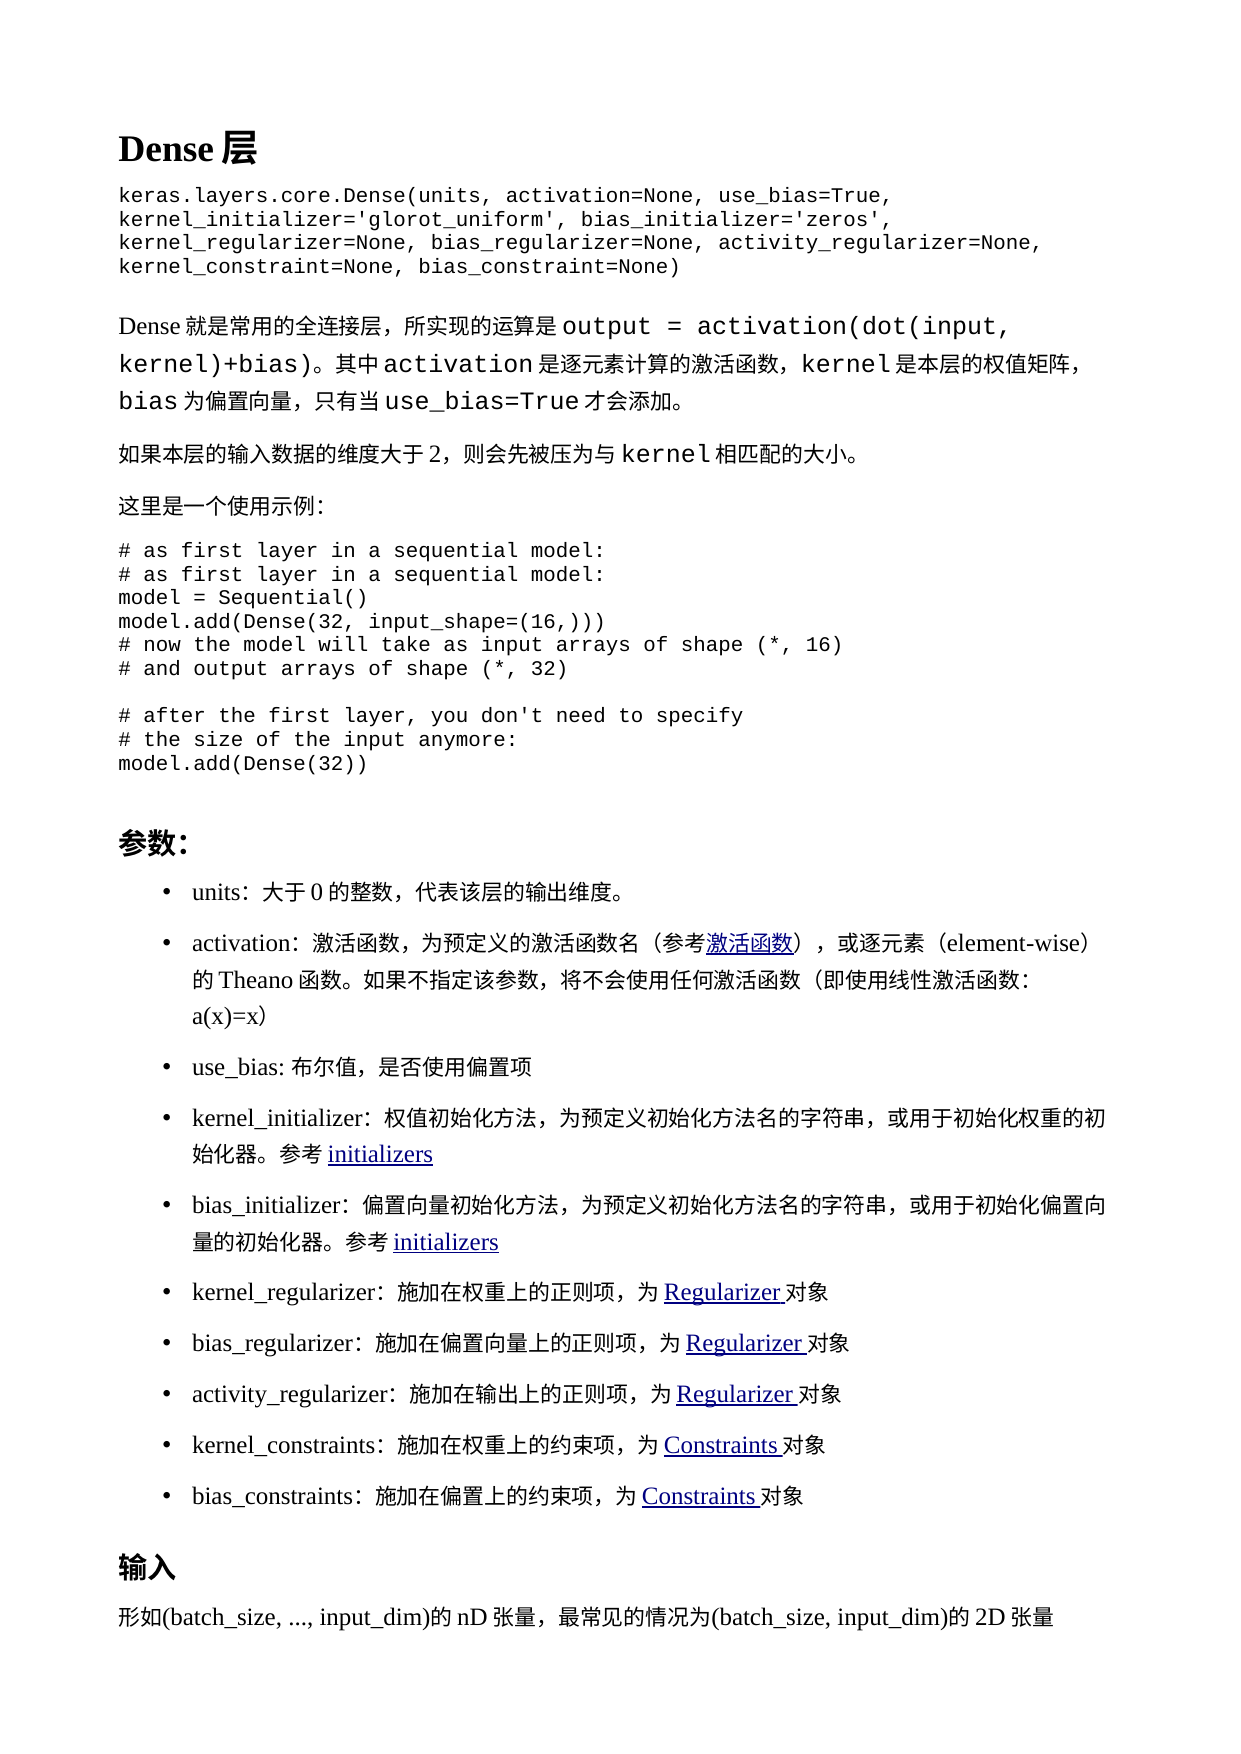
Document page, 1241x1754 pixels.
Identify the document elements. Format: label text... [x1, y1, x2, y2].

text 形如(batch_size, ..., input_dim)的nD张量，最常见的情况为(batch_size, input_dim)的2D张量 [118, 1599, 1122, 1631]
list bias_initializer：偏置向量初始化方法，为预定义初始化方法名的字符串，或用于初始化偏置向量的初始化器。参考initializers [162, 1188, 1122, 1256]
text # now the model will take as input arrays of shape (*, 16) [118, 634, 1122, 658]
text 如果本层的输入数据的维度大于2，则会先被压为与kernel相匹配的大小。 [118, 437, 1122, 469]
list kernel_constraints：施加在权重上的约束项，为Constraints对象 [162, 1428, 1122, 1460]
text 这里是一个使用示例： [118, 489, 1122, 521]
list activity_regularizer：施加在输出上的正则项，为Regularizer对象 [162, 1377, 1122, 1409]
subtitle 参数： [118, 820, 1122, 863]
list units：大于0的整数，代表该层的输出维度。 [162, 875, 1122, 907]
text Dense就是常用的全连接层，所实现的运算是output = activation(dot(input, kernel)+bias)。其中activation是逐元素计算的激活函数，kernel是本层的权值矩阵，bias为偏置向量，只有当use_bias=True才会添加。 [118, 309, 1122, 417]
text # as first layer in a sequential model: [118, 540, 1122, 563]
text model = Sequential() [118, 587, 1122, 611]
list kernel_regularizer：施加在权重上的正则项，为Regularizer对象 [162, 1275, 1122, 1307]
text # after the first layer, you don't need to specify [118, 705, 1122, 729]
text model.add(Dense(32)) [118, 753, 1122, 776]
text keras.layers.core.Dense(units, activation=None, use_bias=True, kernel_initializer='glorot_uniform', bias_initializer='zeros', kernel_regularizer=None, bias_regularizer=None, activity_regularizer=None, kernel_constraint=None, bias_constraint=None) [118, 185, 1122, 279]
subtitle Dense层 [118, 118, 1122, 172]
text # and output arrays of shape (*, 32) [118, 658, 1122, 682]
text # the size of the input anymore: [118, 729, 1122, 753]
list bias_regularizer：施加在偏置向量上的正则项，为Regularizer对象 [162, 1326, 1122, 1358]
text # as first layer in a sequential model: [118, 563, 1122, 587]
list kernel_initializer：权值初始化方法，为预定义初始化方法名的字符串，或用于初始化权重的初始化器。参考initializers [162, 1101, 1122, 1169]
list use_bias: 布尔值，是否使用偏置项 [162, 1050, 1122, 1082]
text model.add(Dense(32, input_shape=(16,))) [118, 611, 1122, 634]
list activation：激活函数，为预定义的激活函数名（参考激活函数），或逐元素（element-wise）的Theano函数。如果不指定该参数，将不会使用任何激活函数（即使用线性激活函数：a(x)=x） [162, 926, 1122, 1031]
subtitle 输入 [118, 1545, 1122, 1587]
list bias_constraints：施加在偏置上的约束项，为Constraints对象 [162, 1479, 1122, 1511]
